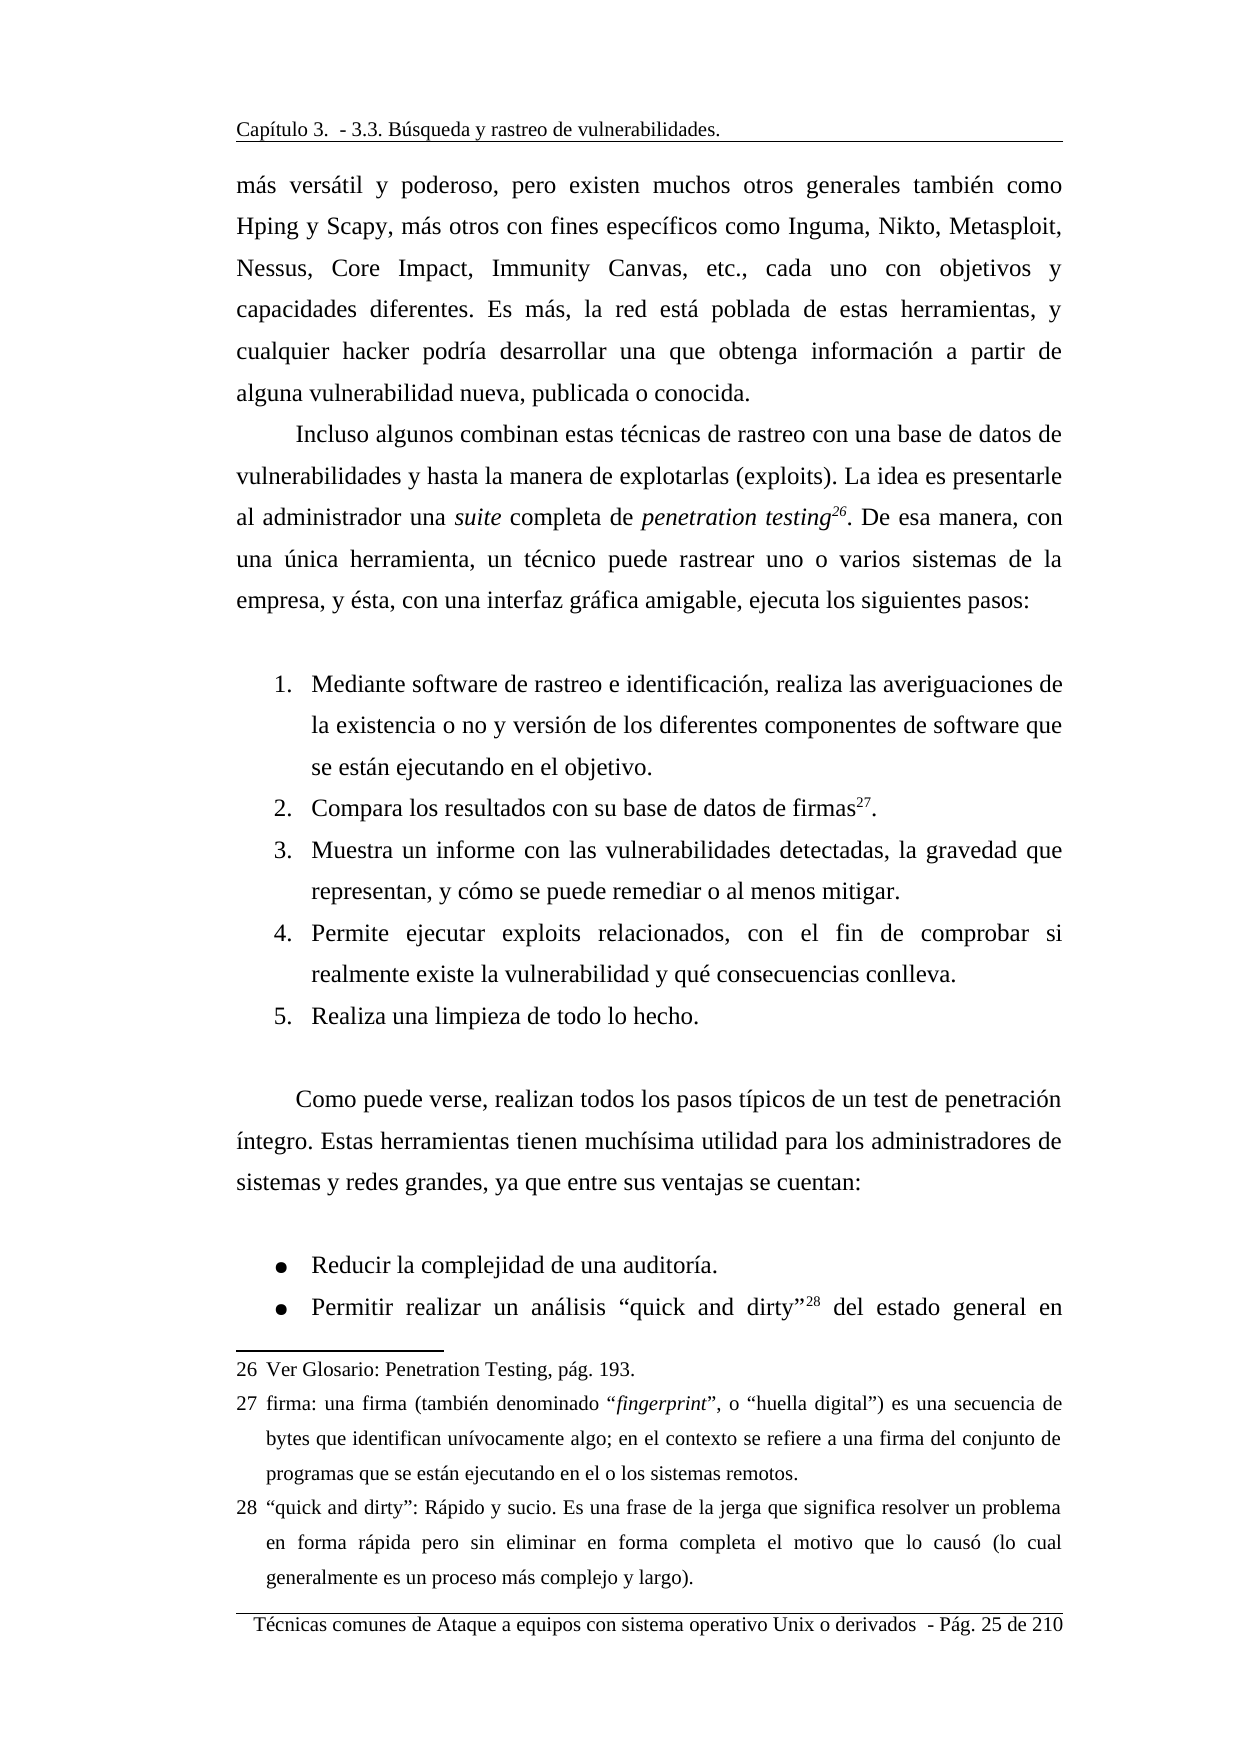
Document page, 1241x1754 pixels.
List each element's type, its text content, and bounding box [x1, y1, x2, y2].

text Como puede verse, realizan todos los pasos típicos de un test de penetración íntegro. Estas herramientas tienen muchísima utilidad para los administradores de sistemas y redes grandes, ya que entre sus ventajas se cuentan: [236, 1085, 1063, 1196]
list “quick and dirty”: Rápido y sucio. Es una frase de la jerga que significa resolver un problema en forma rápida pero sin eliminar en forma completa el motivo que lo causó (lo cual generalmente es un proceso más complejo y largo). [236, 1496, 1063, 1589]
list Permitir realizar un análisis “quick and dirty” del estado general en [274, 1293, 1063, 1321]
list Realiza una limpieza de todo lo hecho. [274, 1002, 1063, 1030]
text Incluso algunos combinan estas técnicas de rastreo con una base de datos de vulnerabilidades y hasta la manera de explotarlas (exploits). La idea es presentarle al administrador una suite completa de penetration testing. De esa manera, con una única herramienta, un técnico puede rastrear uno o varios sistemas de la empresa, y ésta, con una interfaz gráfica amigable, ejecuta los siguientes pasos: [236, 420, 1063, 614]
text Ver Glosario: Penetration Testing, pág. 196. [236, 1357, 1063, 1381]
list firma: una firma (también denominado “fingerprint”, o “huella digital”) es una secuencia de bytes que identifican unívocamente algo; en el contexto se refiere a una firma del conjunto de programas que se están ejecutando en el o los sistemas remotos. [236, 1392, 1063, 1484]
list Reducir la complejidad de una auditoría. [274, 1252, 1063, 1279]
list Compara los resultados con su base de datos de firmas. [274, 794, 1063, 822]
list Mediante software de rastreo e identificación, realiza las averiguaciones de la existencia o no y versión de los diferentes componentes de software que se están ejecutando en el objetivo. [274, 670, 1063, 781]
list Permite ejecutar exploits relacionados, con el fin de comprobar si realmente existe la vulnerabilidad y qué consecuencias conlleva. [274, 919, 1063, 988]
text más versátil y poderoso, pero existen muchos otros generales también como Hping y Scapy, más otros con fines específicos como Inguma, Nikto, Metasploit, Nessus, Core Impact, Immunity Canvas, etc., cada uno con objetivos y capacidades diferentes. Es más, la red está poblada de estas herramientas, y cualquier hacker podría desarrollar una que obtenga información a partir de alguna vulnerabilidad nueva, publicada o conocida. [236, 171, 1063, 406]
list Muestra un informe con las vulnerabilidades detectadas, la gravedad que representan, y cómo se puede remediar o al menos mitigar. [274, 836, 1063, 905]
